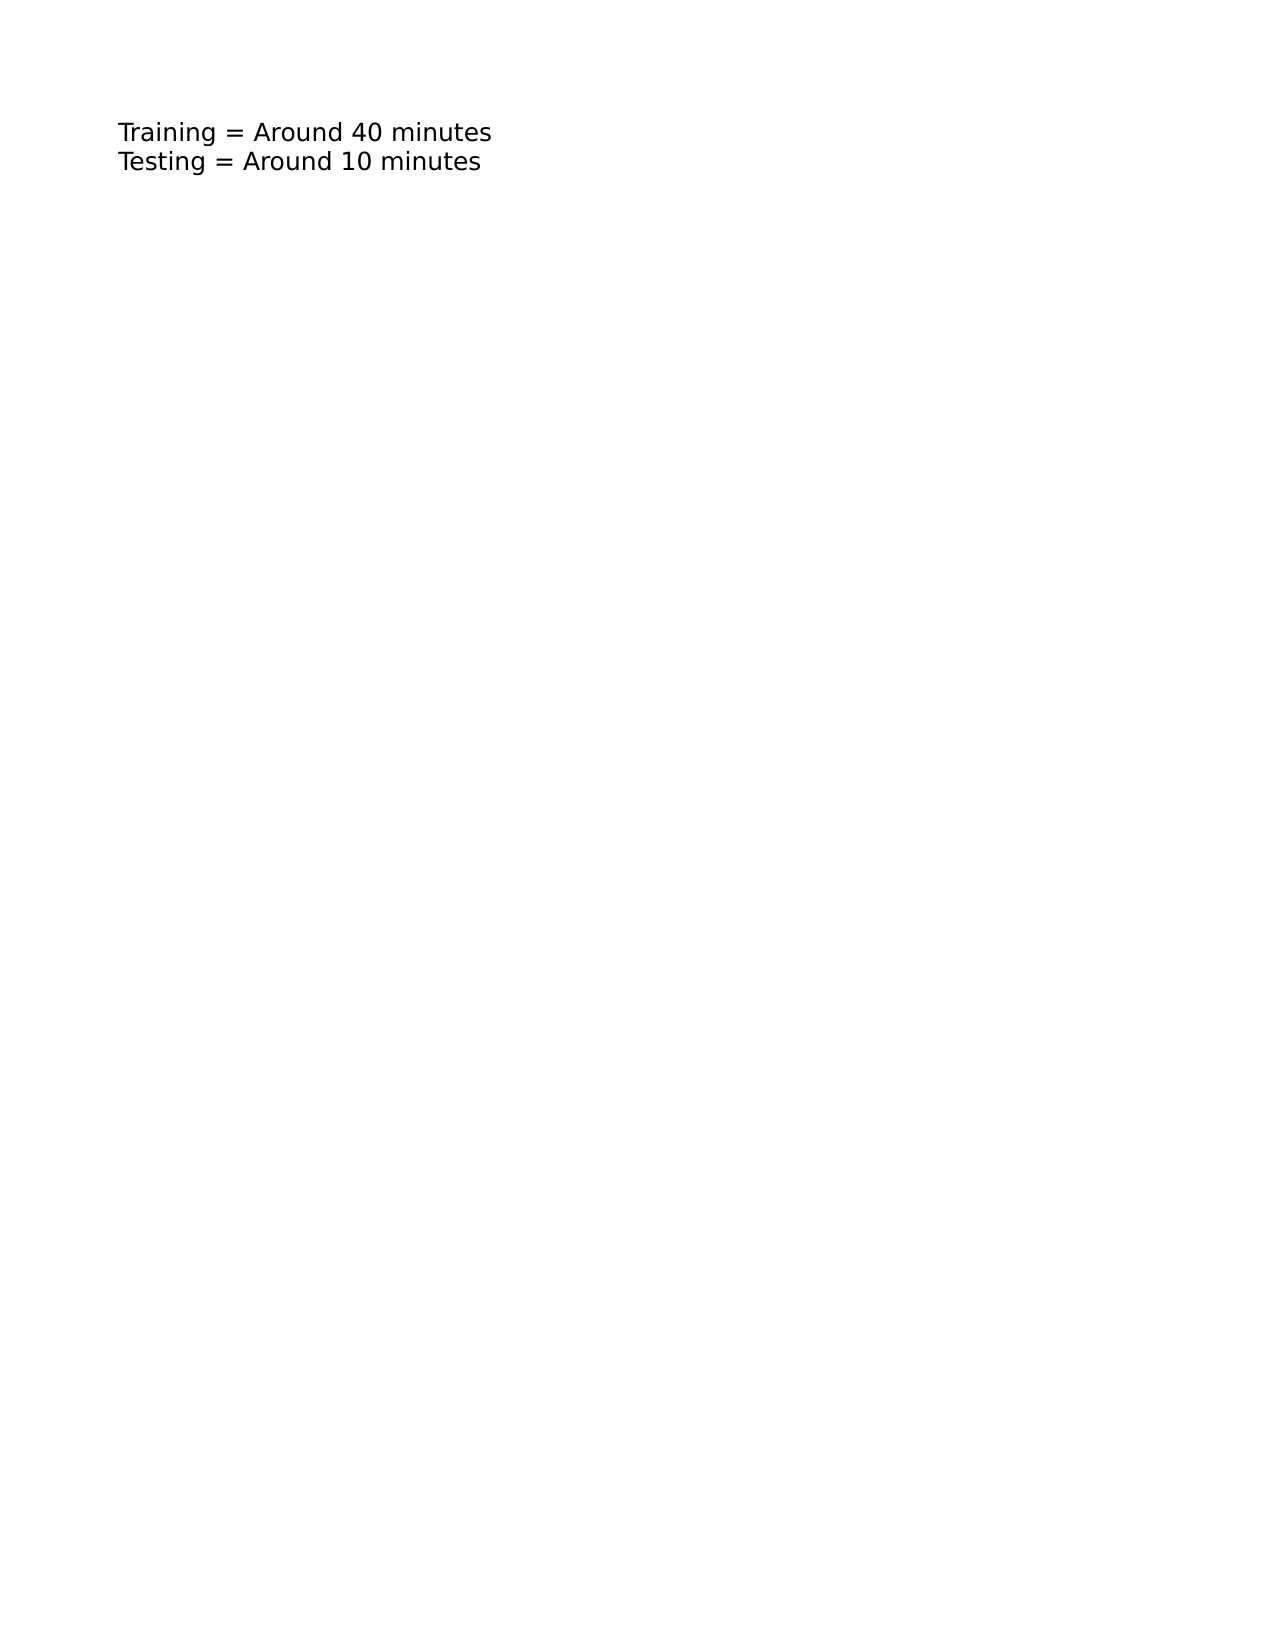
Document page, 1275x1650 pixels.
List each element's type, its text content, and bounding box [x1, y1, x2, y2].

text Testing = Around 10 minutes [118, 147, 1157, 176]
text Training = Around 40 minutes [118, 118, 1157, 147]
